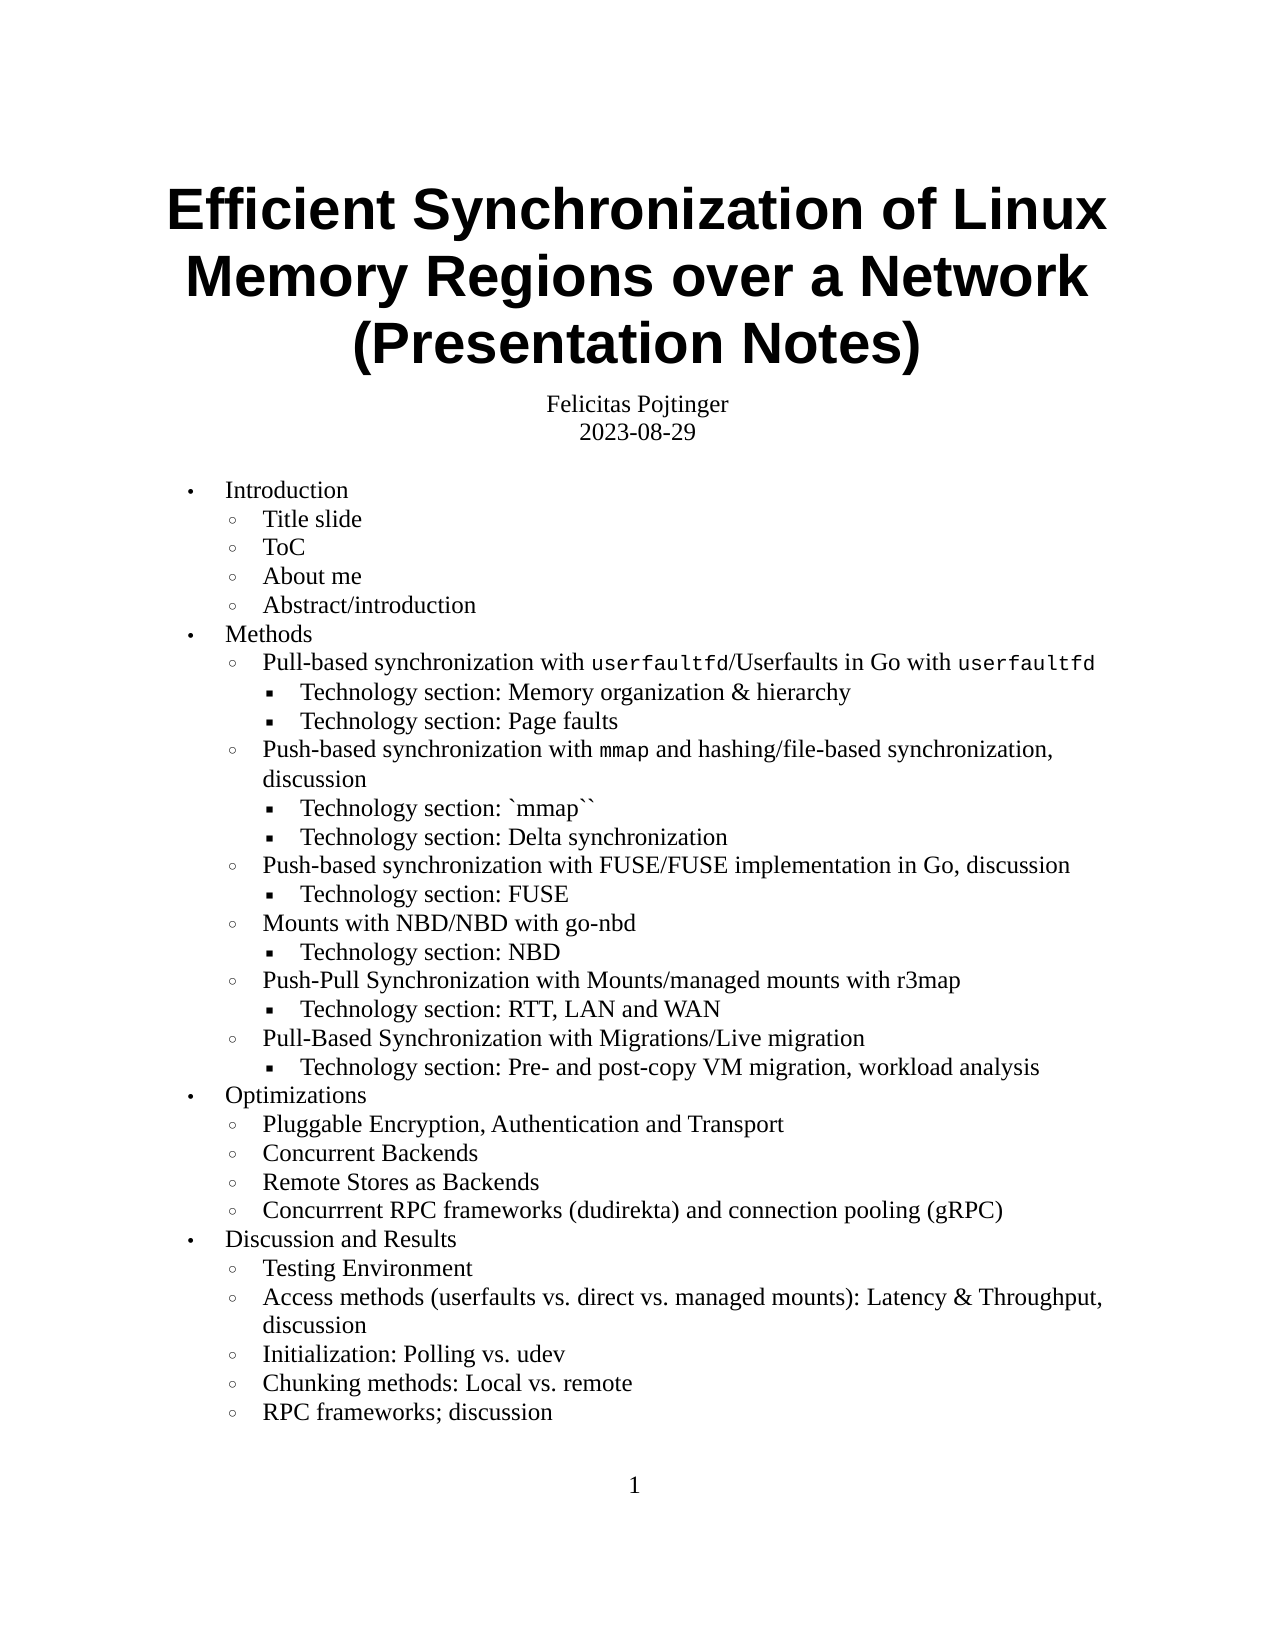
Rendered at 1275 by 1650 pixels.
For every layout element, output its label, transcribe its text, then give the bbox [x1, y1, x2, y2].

list Pull-based synchronization with userfaultfd/Userfaults in Go with userfaultfd [225, 647, 1125, 677]
list ToC [225, 532, 1125, 561]
list Concurrent Backends [225, 1138, 1125, 1167]
list Technology section: Pre- and post-copy VM migration, workload analysis [262, 1052, 1125, 1080]
list Technology section: `mmap`` [262, 793, 1125, 822]
list Abstract/introduction [225, 590, 1125, 619]
list Title slide [225, 504, 1125, 532]
list Push-based synchronization with mmap and hashing/file-based synchronization, discussion [225, 734, 1125, 793]
list Technology section: Delta synchronization [262, 822, 1125, 850]
list About me [225, 561, 1125, 590]
list Pluggable Encryption, Authentication and Transport [225, 1109, 1125, 1138]
list Remote Stores as Backends [225, 1167, 1125, 1195]
list Chunking methods: Local vs. remote [225, 1368, 1125, 1397]
list Access methods (userfaults vs. direct vs. managed mounts): Latency & Throughput, discussion [225, 1282, 1125, 1339]
list Technology section: NBD [262, 937, 1125, 965]
list Testing Environment [225, 1253, 1125, 1282]
list Initialization: Polling vs. udev [225, 1339, 1125, 1368]
list RPC frameworks; discussion [225, 1397, 1125, 1425]
list Mounts with NBD/NBD with go-nbd [225, 908, 1125, 937]
list Technology section: Memory organization & hierarchy [262, 677, 1125, 706]
title Efficient Synchronization of Linux Memory Regions over a Network (Presentation Notes) [150, 175, 1125, 376]
list Pull-Based Synchronization with Migrations/Live migration [225, 1023, 1125, 1052]
list Technology section: RTT, LAN and WAN [262, 994, 1125, 1023]
list Technology section: FUSE [262, 879, 1125, 908]
list Concurrrent RPC frameworks (dudirekta) and connection pooling (gRPC) [225, 1195, 1125, 1224]
list Push-based synchronization with FUSE/FUSE implementation in Go, discussion [225, 850, 1125, 879]
list Methods [187, 619, 1125, 647]
list Optimizations [187, 1080, 1125, 1109]
list Push-Pull Synchronization with Mounts/managed mounts with r3map [225, 965, 1125, 994]
text 2023-08-29 [150, 417, 1125, 446]
list Discussion and Results [187, 1224, 1125, 1253]
text Felicitas Pojtinger [150, 389, 1125, 417]
list Introduction [187, 475, 1125, 504]
list Technology section: Page faults [262, 706, 1125, 734]
